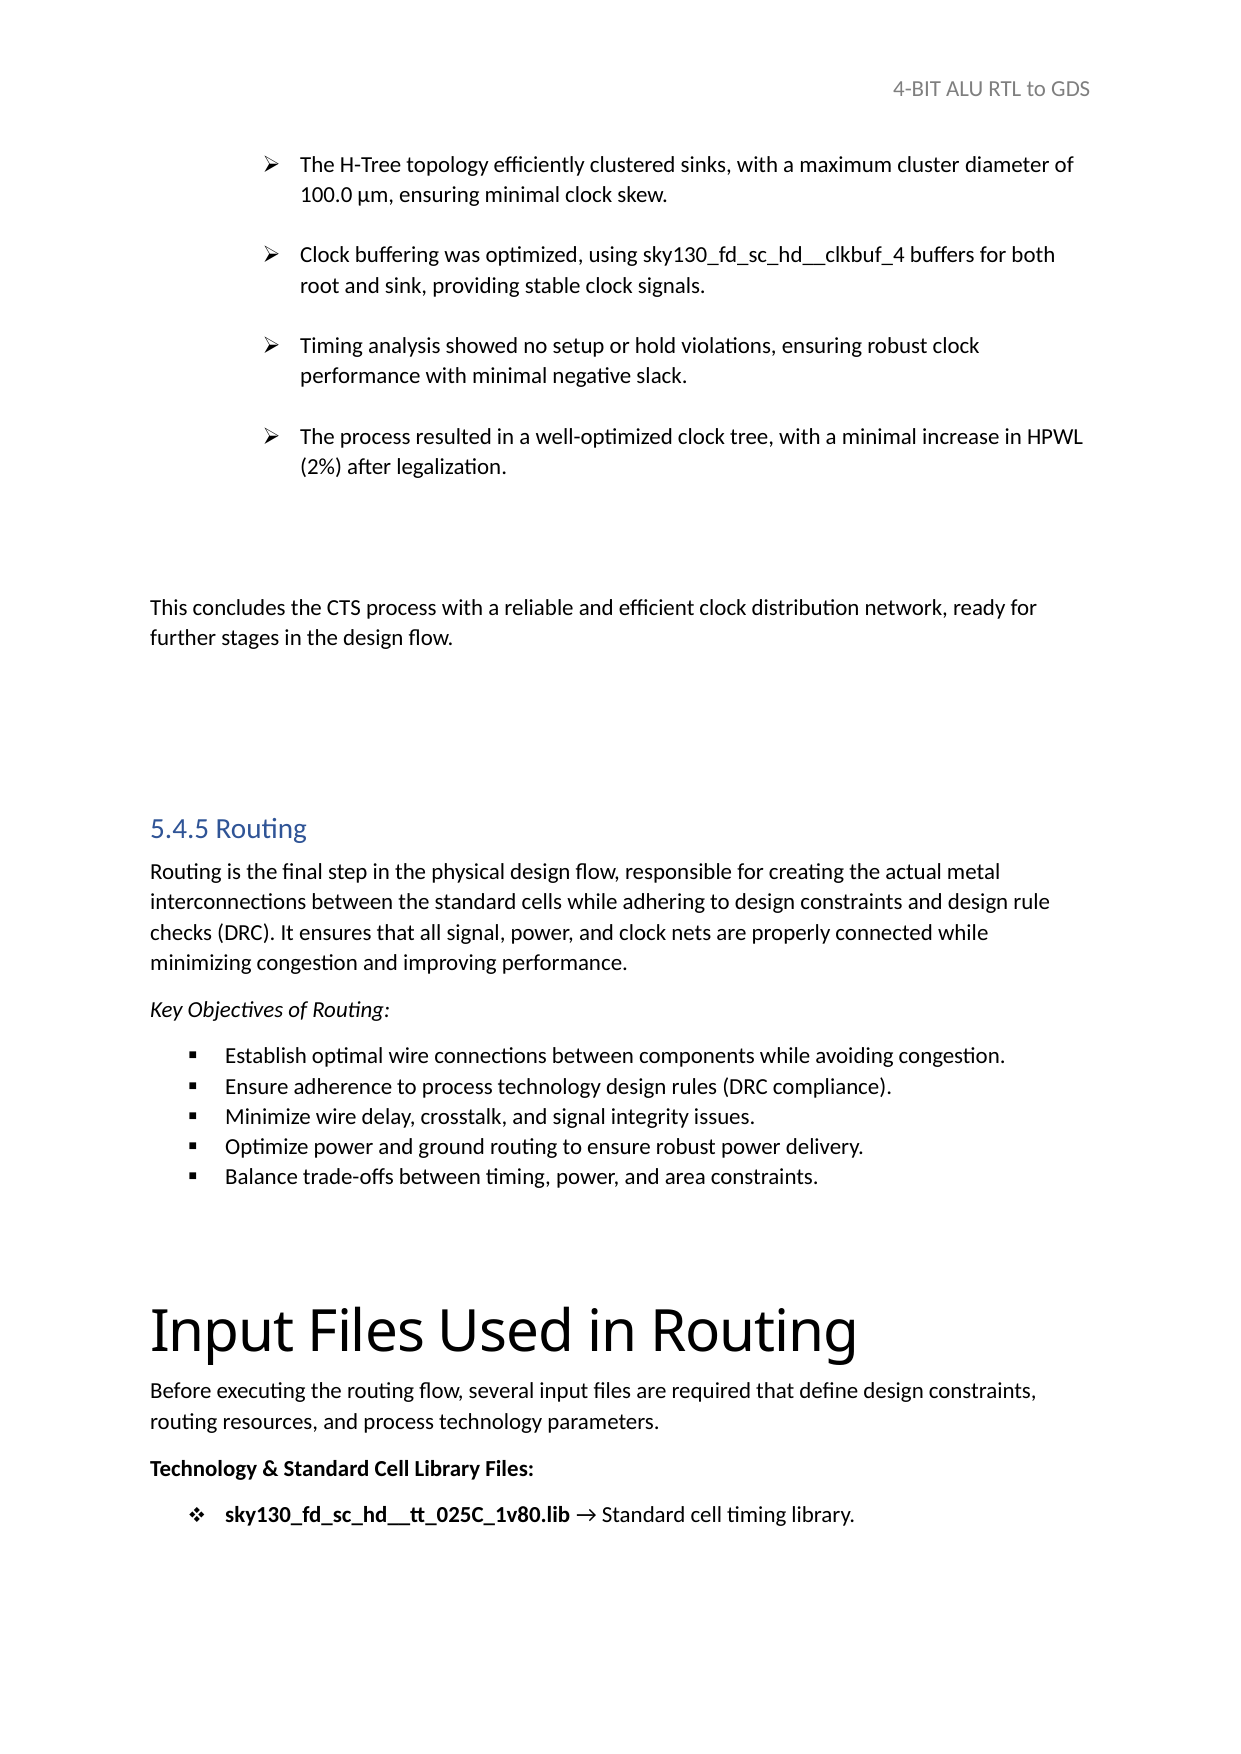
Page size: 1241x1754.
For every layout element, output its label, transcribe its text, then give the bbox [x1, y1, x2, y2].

list Establish optimal wire connections between components while avoiding congestion. [187, 1042, 1090, 1069]
text This concludes the CTS process with a reliable and efficient clock distribution network, ready for further stages in the design flow. [150, 593, 1090, 651]
text Technology & Standard Cell Library Files: [150, 1454, 1090, 1482]
list Minimize wire delay, crosstalk, and signal integrity issues. [187, 1102, 1090, 1130]
list sky130_fd_sc_hd__tt_025C_1v80.lib → Standard cell timing library. [187, 1501, 1090, 1528]
list Clock buffering was optimized, using sky130_fd_sc_hd__clkbuf_4 buffers for both root and sink, providing stable clock signals. [262, 241, 1090, 299]
list The process resulted in a well-optimized clock tree, with a minimal increase in HPWL (2%) after legalization. [262, 422, 1090, 480]
list Timing analysis showed no setup or hold violations, ensuring robust clock performance with minimal negative slack. [262, 331, 1090, 389]
list The H-Tree topology efficiently clustered sinks, with a maximum cluster diameter of 100.0 µm, ensuring minimal clock skew. [262, 150, 1090, 208]
title Input Files Used in Routing [150, 1289, 1090, 1368]
text Routing is the final step in the physical design flow, responsible for creating the actual metal interconnections between the standard cells while adhering to design constraints and design rule checks (DRC). It ensures that all signal, power, and clock nets are properly connected while minimizing congestion and improving performance. [150, 857, 1090, 976]
text Before executing the routing flow, several input files are required that define design constraints, routing resources, and process technology parameters. [150, 1377, 1090, 1435]
subtitle 5.4.5 Routing [150, 810, 1090, 846]
list Optimize power and ground routing to ensure robust power delivery. [187, 1132, 1090, 1160]
list Ensure adherence to process technology design rules (DRC compliance). [187, 1072, 1090, 1100]
text Key Objectives of Routing: [150, 995, 1090, 1023]
list Balance trade-offs between timing, power, and area constraints. [187, 1162, 1090, 1190]
